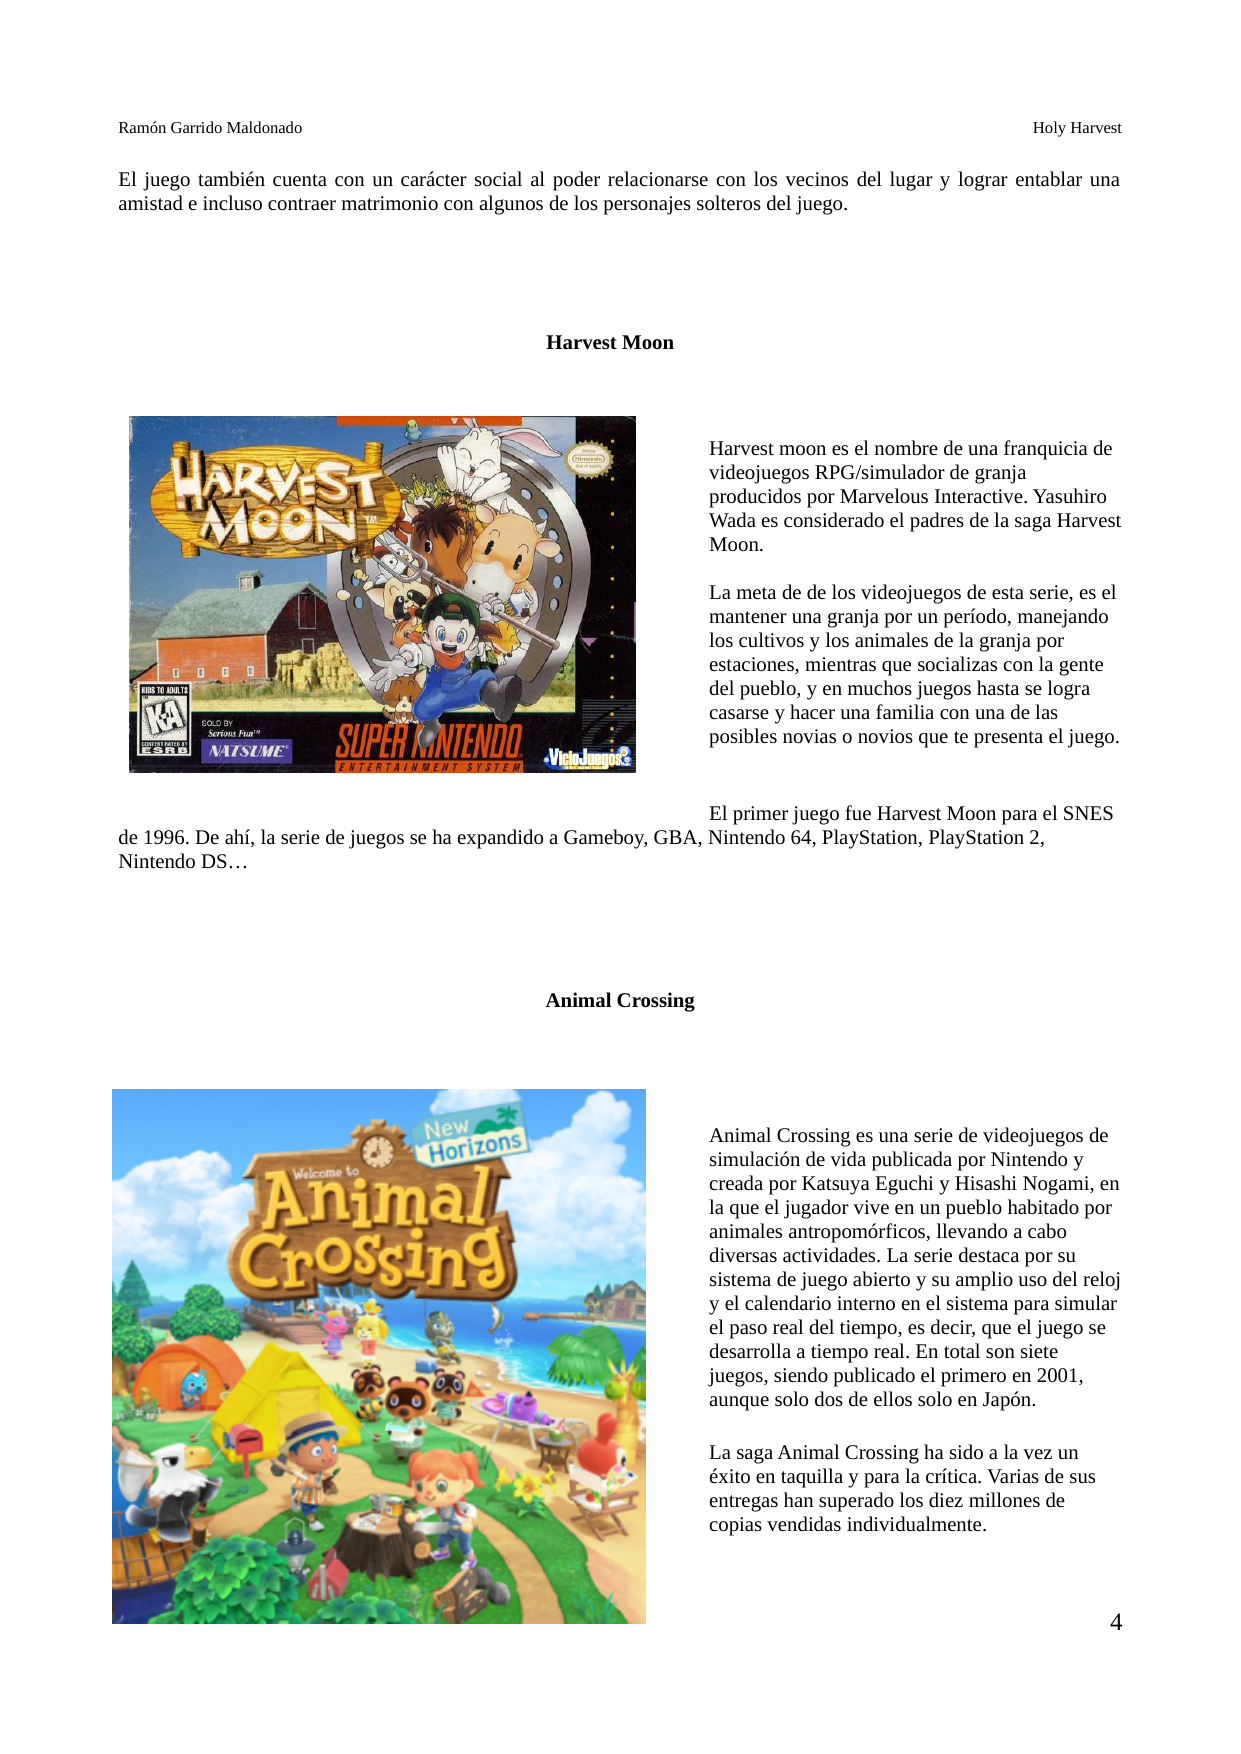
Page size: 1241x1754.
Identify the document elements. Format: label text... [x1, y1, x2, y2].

text videojuegos RPG/simulador de granja producidos por Marvelous Interactive. Yasuhiro Wada es considerado el padres de la saga Harvest Moon. [636, 459, 1122, 556]
text La saga Animal Crossing ha sido a la vez un éxito en taquilla y para la crítica. Varias de sus entregas han superado los diez millones de copias vendidas individualmente. [646, 1440, 1122, 1536]
text El juego también cuenta con un carácter social al poder relacionarse con los vecinos del lugar y lograr entablar una amistad e incluso contraer matrimonio con algunos de los personajes solteros del juego. [118, 167, 1122, 215]
text Animal Crossing es una serie de videojuegos de simulación de vida publicada por Nintendo y creada por Katsuya Eguchi y Hisashi Nogami, en la que el jugador vive en un pueblo habitado por animales antropomórficos, llevando a cabo diversas actividades. La serie destaca por su sistema de juego abierto y su amplio uso del reloj y el calendario interno en el sistema para simular el paso real del tiempo, es decir, que el juego se desarrolla a tiempo real. En total son siete juegos, siendo publicado el primero en 2001, aunque solo dos de ellos solo en Japón. [646, 1123, 1122, 1411]
text Harvest Moon [118, 330, 1122, 354]
picture [129, 416, 636, 773]
text La meta de de los videojuegos de esta serie, es el mantener una granja por un período, manejando los cultivos y los animales de la granja por estaciones, mientras que socializas con la gente del pueblo, y en muchos juegos hasta se logra casarse y hacer una familia con una de las posibles novias o novios que te presenta el juego. [636, 580, 1122, 748]
text El primer juego fue Harvest Moon para el SNES de 1996. De ahí, la serie de juegos se ha expandido a Gameboy, GBA, Nintendo 64, PlayStation, PlayStation 2, Nintendo DS… [118, 801, 1122, 873]
text Animal Crossing [118, 988, 1122, 1012]
text Harvest moon es el nombre de una franquicia de [636, 436, 1122, 459]
picture [112, 1089, 646, 1624]
